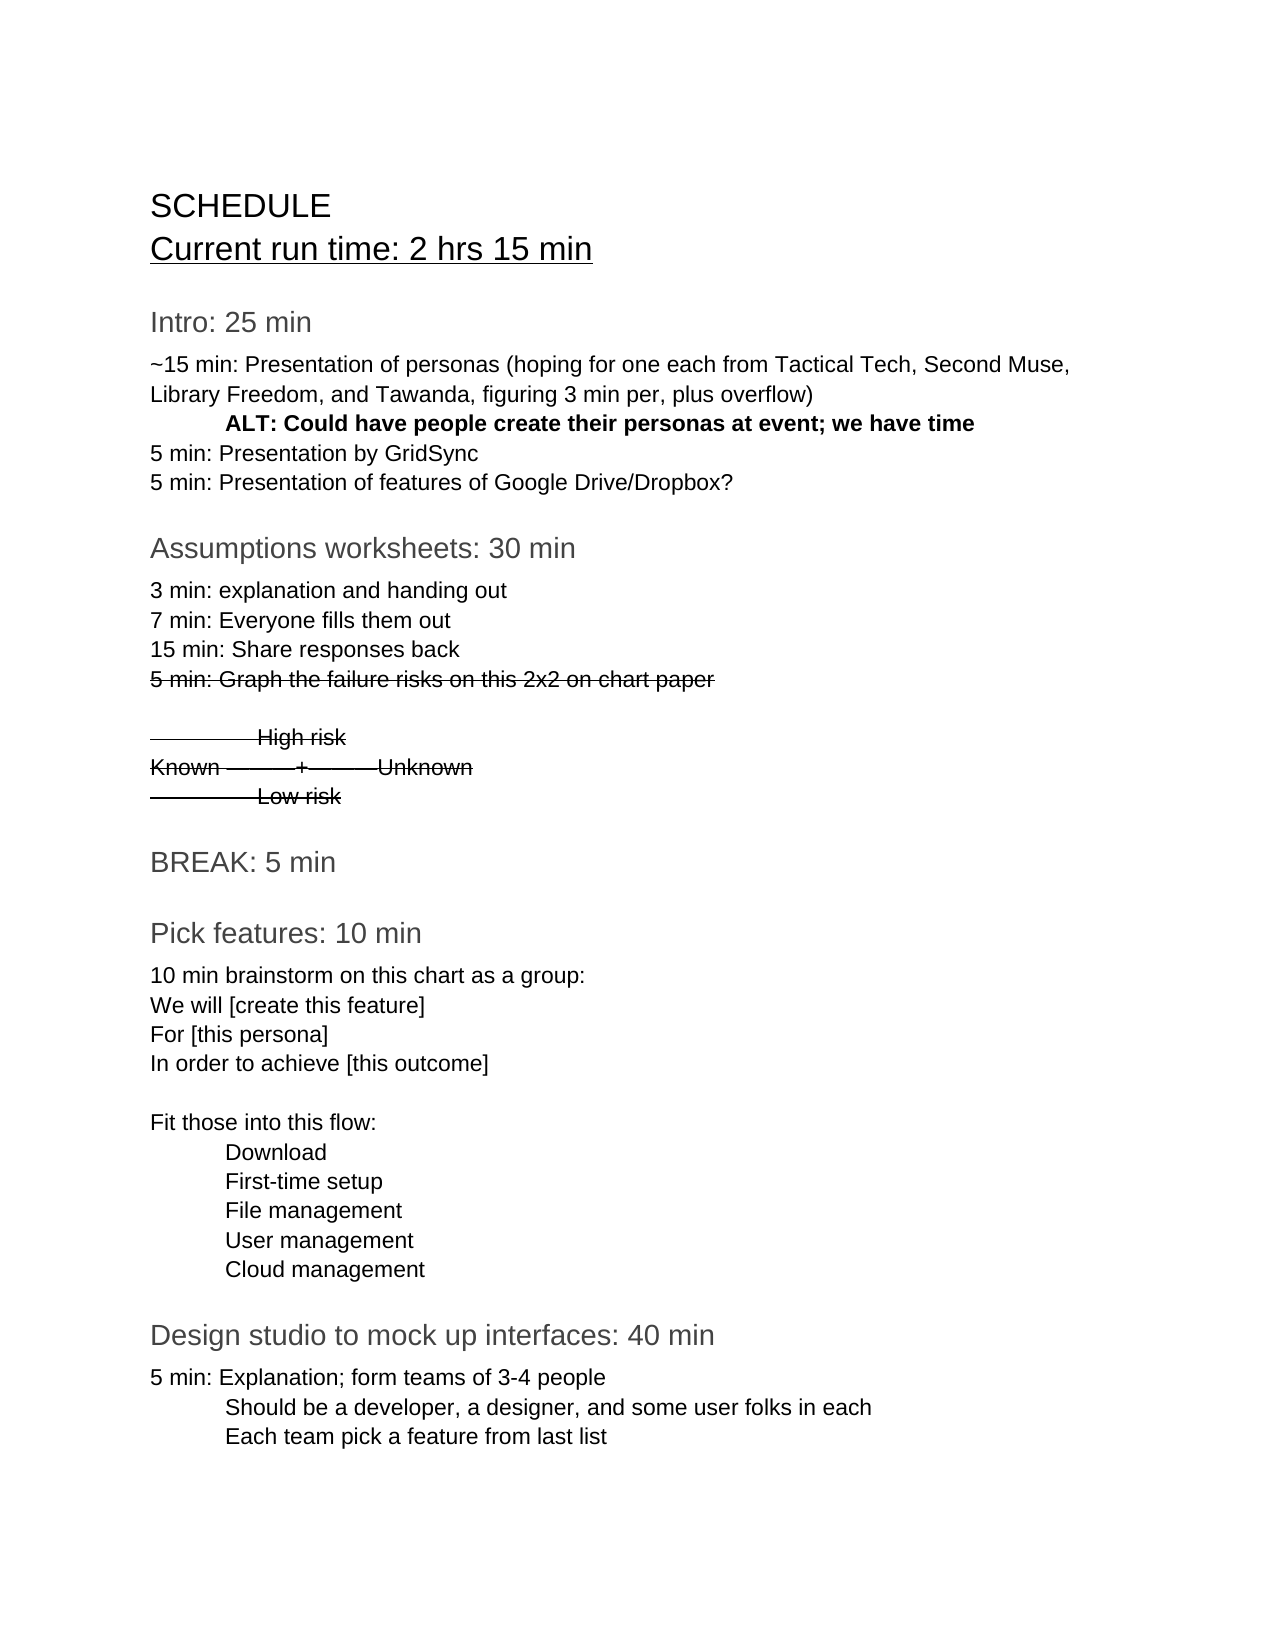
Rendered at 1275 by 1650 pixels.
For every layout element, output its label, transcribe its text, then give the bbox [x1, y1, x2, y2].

text For [this persona] [150, 1022, 1125, 1047]
text We will [create this feature] [150, 992, 1125, 1018]
text Cloud management [150, 1257, 1125, 1282]
text Fit those into this flow: [150, 1110, 1125, 1135]
text Low risk [150, 784, 1125, 809]
subtitle Design studio to mock up interfaces: 40 min [150, 1319, 1125, 1352]
subtitle Pick features: 10 min [150, 917, 1125, 950]
text 5 min: Presentation of features of Google Drive/Dropbox? [150, 470, 1125, 495]
text ~15 min: Presentation of personas (hoping for one each from Tactical Tech, Second Muse, Library Freedom, and Tawanda, figuring 3 min per, plus overflow) [150, 352, 1125, 407]
text Should be a developer, a designer, and some user folks in each [150, 1394, 1125, 1420]
text Each team pick a feature from last list [150, 1424, 1125, 1449]
text 5 min: Explanation; form teams of 3-4 people [150, 1365, 1125, 1391]
subtitle BREAK: 5 min [150, 846, 1125, 879]
text 5 min: Graph the failure risks on this 2x2 on chart paper [150, 666, 1125, 692]
subtitle Assumptions worksheets: 30 min [150, 532, 1125, 565]
text 3 min: explanation and handing out [150, 578, 1125, 604]
text Known ———+———Unknown [150, 754, 1125, 780]
text In order to achieve [this outcome] [150, 1051, 1125, 1077]
text High risk [150, 725, 1125, 751]
text 10 min brainstorm on this chart as a group: [150, 963, 1125, 988]
text 7 min: Everyone fills them out [150, 607, 1125, 633]
text User management [150, 1227, 1125, 1253]
text 5 min: Presentation by GridSync [150, 440, 1125, 466]
text Download [150, 1139, 1125, 1165]
subtitle Intro: 25 min [150, 306, 1125, 339]
text File management [150, 1198, 1125, 1223]
text 15 min: Share responses back [150, 637, 1125, 662]
subtitle SCHEDULE Current run time: 2 hrs 15 min [150, 187, 1125, 268]
text First-time setup [150, 1168, 1125, 1194]
text ALT: Could have people create their personas at event; we have time [150, 411, 1125, 437]
